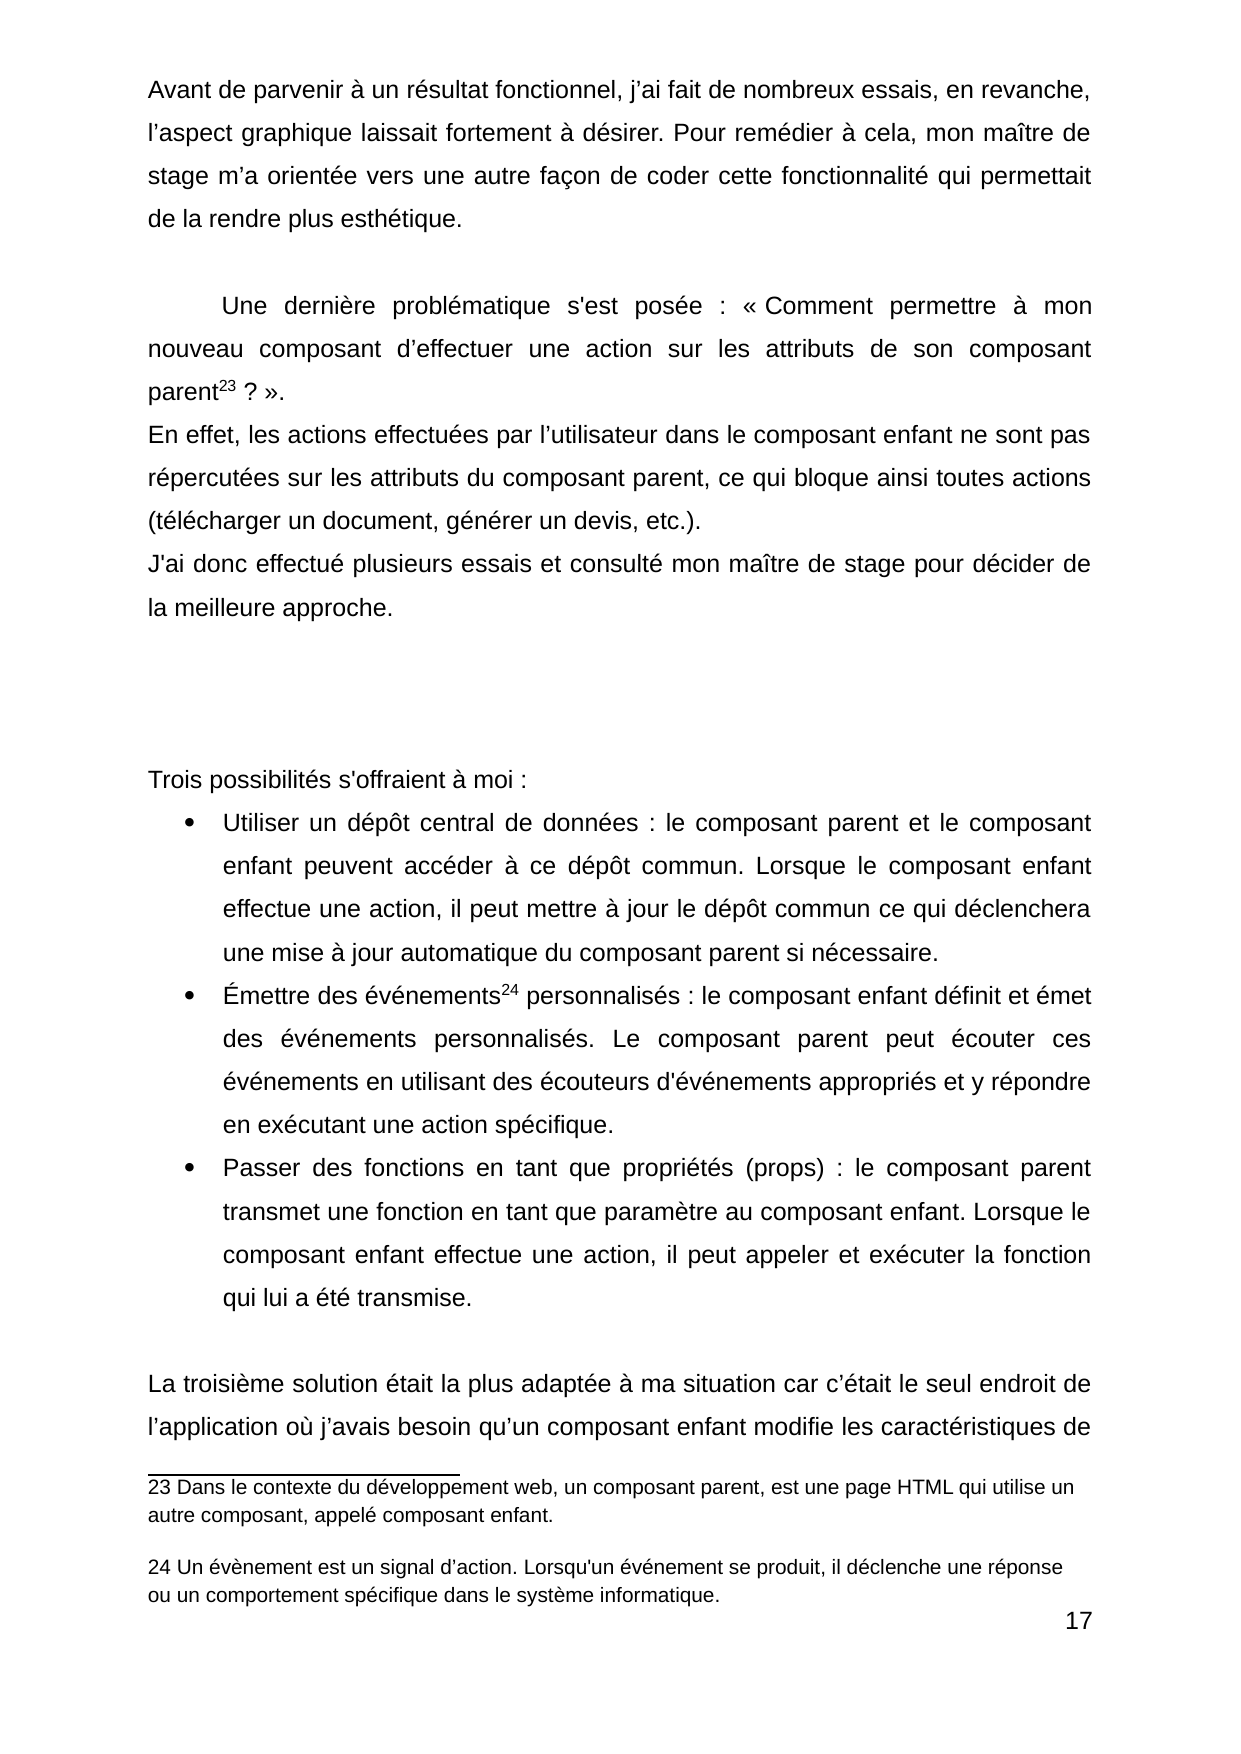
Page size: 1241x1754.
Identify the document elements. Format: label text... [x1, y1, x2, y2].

text J'ai donc effectué plusieurs essais et consulté mon maître de stage pour décider de la meilleure approche. [148, 549, 1093, 621]
text Une dernière problématique s'est posée : « Comment permettre à mon nouveau composant d’effectuer une action sur les attributs de son composant parent ? ». [148, 291, 1093, 406]
text Avant de parvenir à un résultat fonctionnel, j’ai fait de nombreux essais, en revanche, l’aspect graphique laissait fortement à désirer. Pour remédier à cela, mon maître de stage m’a orientée vers une autre façon de coder cette fonctionnalité qui permettait de la rendre plus esthétique. [148, 75, 1093, 233]
text En effet, les actions effectuées par l’utilisateur dans le composant enfant ne sont pas répercutées sur les attributs du composant parent, ce qui bloque ainsi toutes actions (télécharger un document, générer un devis, etc.). [148, 420, 1093, 535]
list Un évènement est un signal d’action. Lorsqu'un événement se produit, il déclenche une réponse ou un comportement spécifique dans le système informatique. [148, 1555, 1093, 1606]
list Émettre des événements personnalisés : le composant enfant définit et émet des événements personnalisés. Le composant parent peut écouter ces événements en utilisant des écouteurs d'événements appropriés et y répondre en exécutant une action spécifique. [185, 981, 1093, 1139]
list Passer des fonctions en tant que propriétés (props) : le composant parent transmet une fonction en tant que paramètre au composant enfant. Lorsque le composant enfant effectue une action, il peut appeler et exécuter la fonction qui lui a été transmise. [185, 1153, 1093, 1312]
text La troisième solution était la plus adaptée à ma situation car c’était le seul endroit de l’application où j’avais besoin qu’un composant enfant modifie les caractéristiques de [148, 1369, 1093, 1441]
list Utiliser un dépôt central de données : le composant parent et le composant enfant peuvent accéder à ce dépôt commun. Lorsque le composant enfant effectue une action, il peut mettre à jour le dépôt commun ce qui déclenchera une mise à jour automatique du composant parent si nécessaire. [185, 808, 1093, 966]
text Trois possibilités s'offraient à moi : [148, 765, 1093, 794]
text Dans le contexte du développement web, un composant parent, est une page HTML qui utilise un autre composant, appelé composant enfant. [148, 1475, 1093, 1526]
